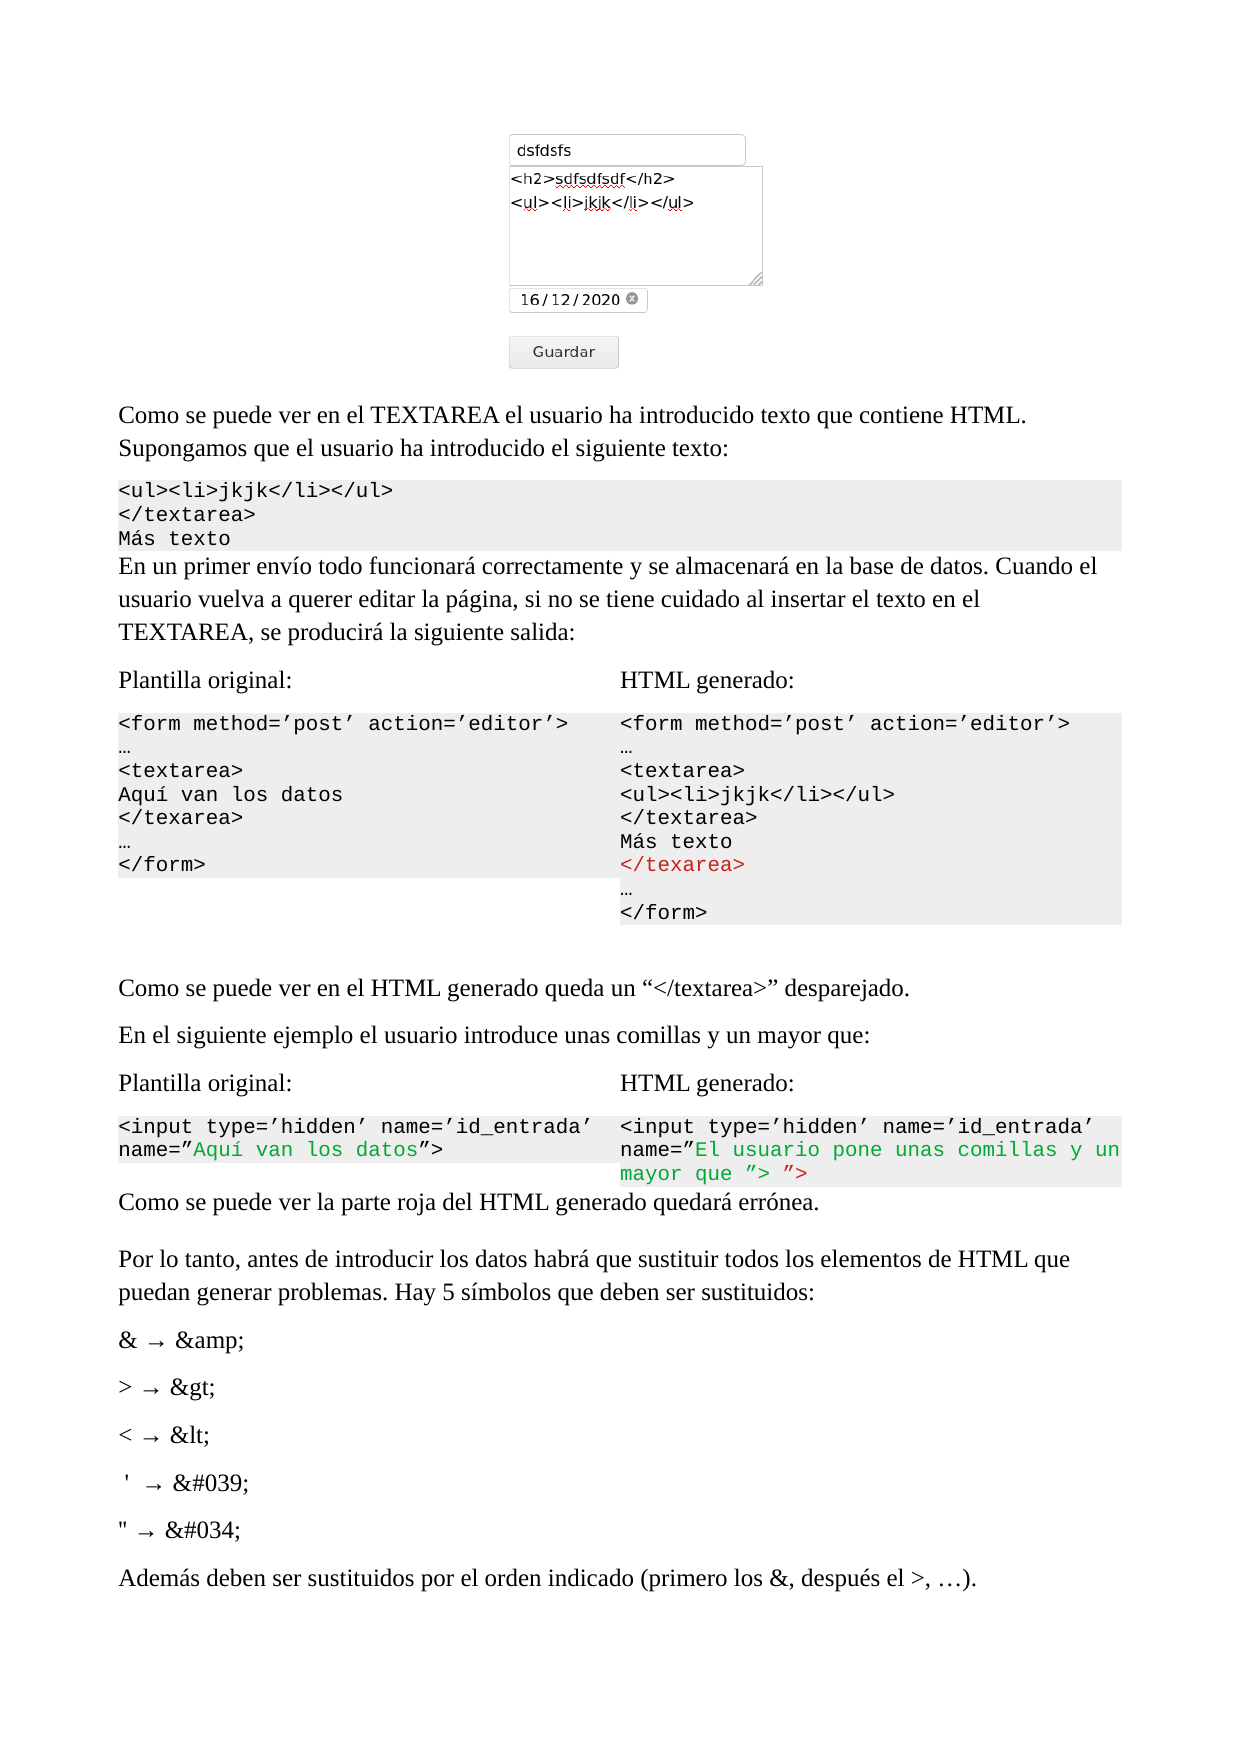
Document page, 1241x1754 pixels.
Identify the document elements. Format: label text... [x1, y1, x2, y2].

table_header Plantilla original: <form method=’post’ action=’editor’> … <textarea> Aquí van los datos </texarea> … </form> [118, 665, 620, 713]
table_header Plantilla original: <input type=’hidden’ name=’id_entrada’ name=”Aquí van los datos”> [118, 1068, 620, 1116]
picture [448, 118, 792, 381]
text Por lo tanto, antes de introducir los datos habrá que sustituir todos los elementos de HTML que puedan generar problemas. Hay 5 símbolos que deben ser sustituidos: [118, 1244, 1122, 1306]
text > → &gt; [118, 1372, 1122, 1401]
text En un primer envío todo funcionará correctamente y se almacenará en la base de datos. Cuando el usuario vuelva a querer editar la página, si no se tiene cuidado al insertar el texto en el TEXTAREA, se producirá la siguiente salida: [118, 551, 1122, 646]
text '' → &#034; [118, 1515, 1122, 1544]
table_header Plantilla original: <form method=’post’ action=’editor’> … <textarea> Aquí van los datos </texarea> … </form> [118, 878, 620, 925]
text Como se puede ver en el HTML generado queda un “</textarea>” desparejado. [118, 973, 1122, 1002]
text En el siguiente ejemplo el usuario introduce unas comillas y un mayor que: [118, 1021, 1122, 1049]
table_header HTML generado: <form method=’post’ action=’editor’> … <textarea> <ul><li>jkjk</li></ul> </textarea> Más texto </texarea> … </form> [620, 665, 1122, 713]
text & → &amp; [118, 1325, 1122, 1354]
text Como se puede ver en el TEXTAREA el usuario ha introducido texto que contiene HTML. Supongamos que el usuario ha introducido el siguiente texto: [118, 400, 1122, 462]
text Como se puede ver la parte roja del HTML generado quedará errónea. [118, 1187, 1122, 1216]
text Más texto [118, 528, 1122, 551]
text < → &lt; [118, 1420, 1122, 1449]
table_header Plantilla original: <input type=’hidden’ name=’id_entrada’ name=”Aquí van los datos”> [118, 1163, 620, 1187]
table_header HTML generado: <input type=’hidden’ name=’id_entrada’ name=”El usuario pone unas comillas y un mayor que ”> ”> [620, 1068, 1122, 1116]
text ' → &#039; [118, 1468, 1122, 1496]
text <ul><li>jkjk</li></ul> [118, 480, 1122, 504]
text </textarea> [118, 504, 1122, 528]
text Además deben ser sustituidos por el orden indicado (primero los &, después el >, …). [118, 1563, 1122, 1592]
